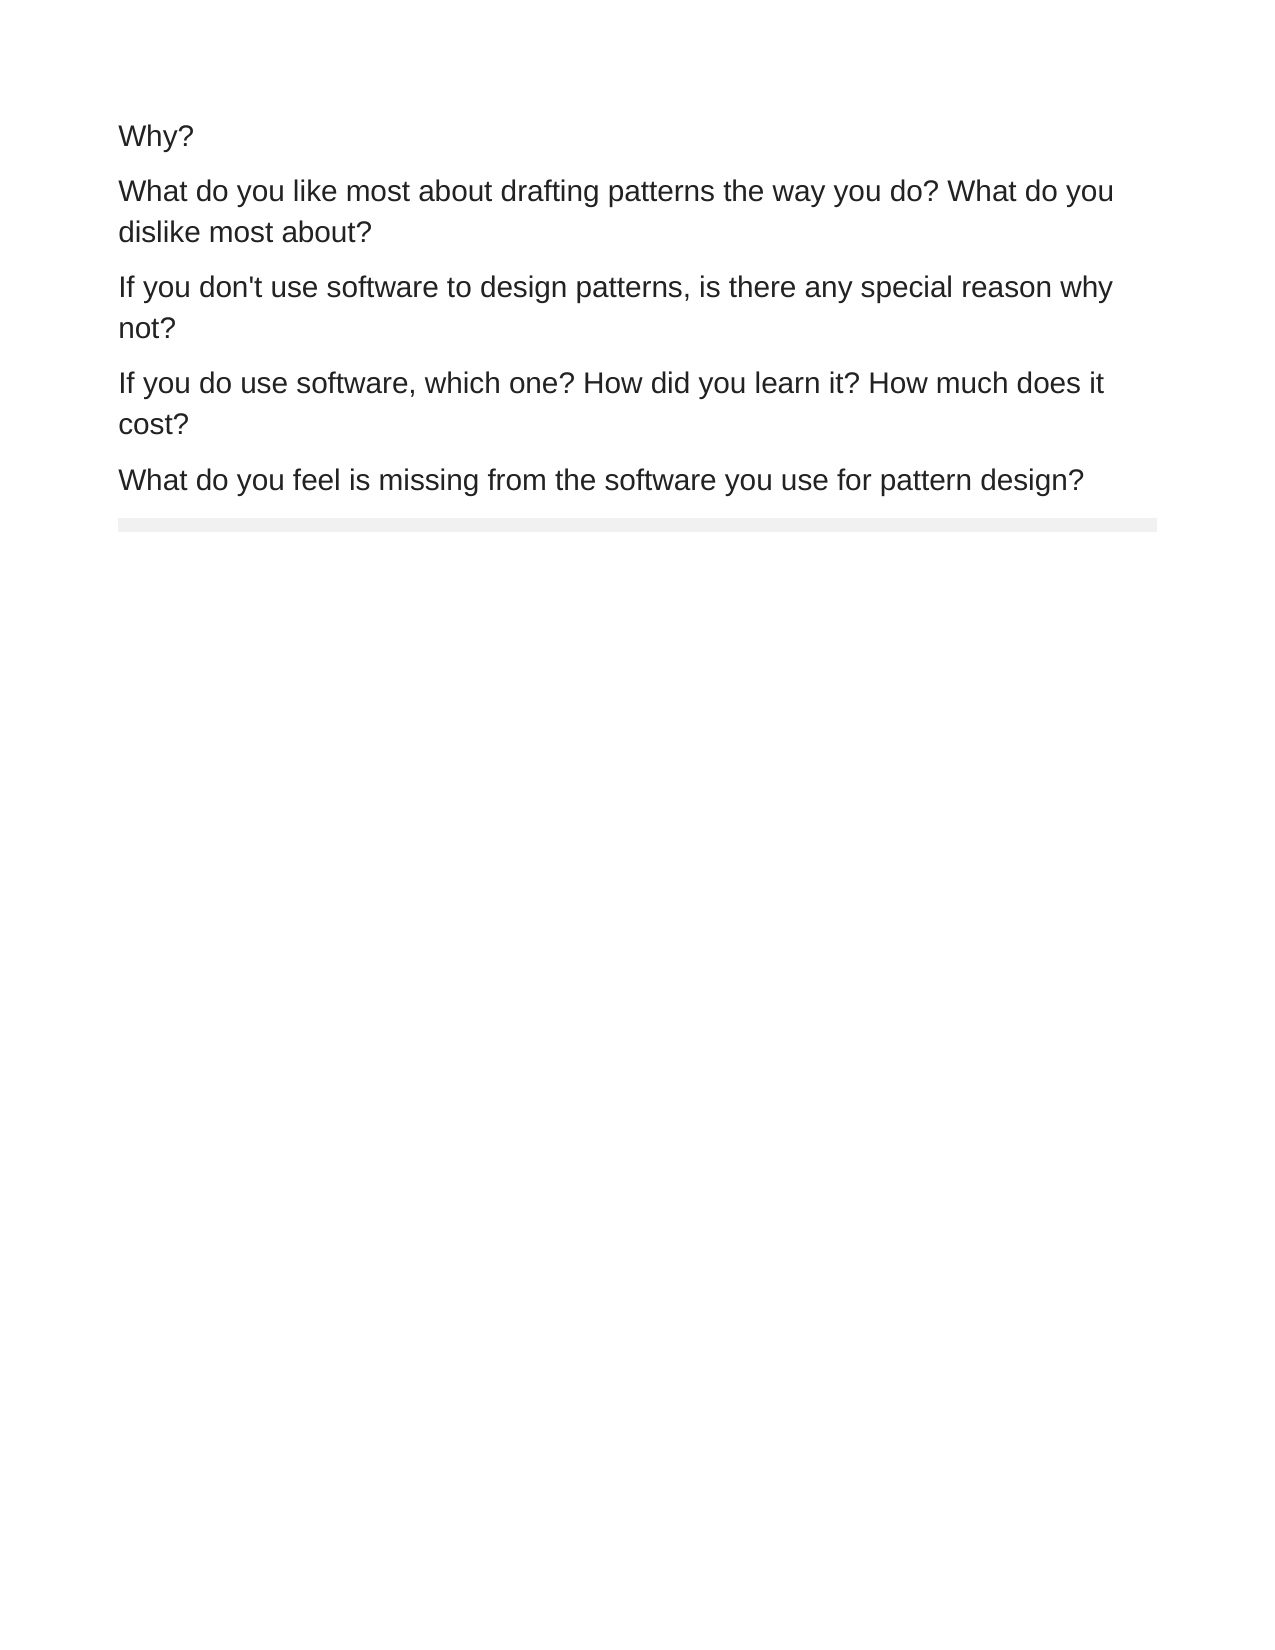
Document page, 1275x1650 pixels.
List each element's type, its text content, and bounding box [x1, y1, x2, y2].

text What do you feel is missing from the software you use for pattern design? [118, 462, 1157, 496]
text If you do use software, which one? How did you learn it? How much does it cost? [118, 366, 1157, 441]
picture [118, 520, 150, 533]
text If you don't use software to design patterns, is there any special reason why not? [118, 270, 1157, 345]
text What do you like most about drafting patterns the way you do? What do you dislike most about? [118, 173, 1157, 248]
text Why? [118, 118, 1157, 152]
